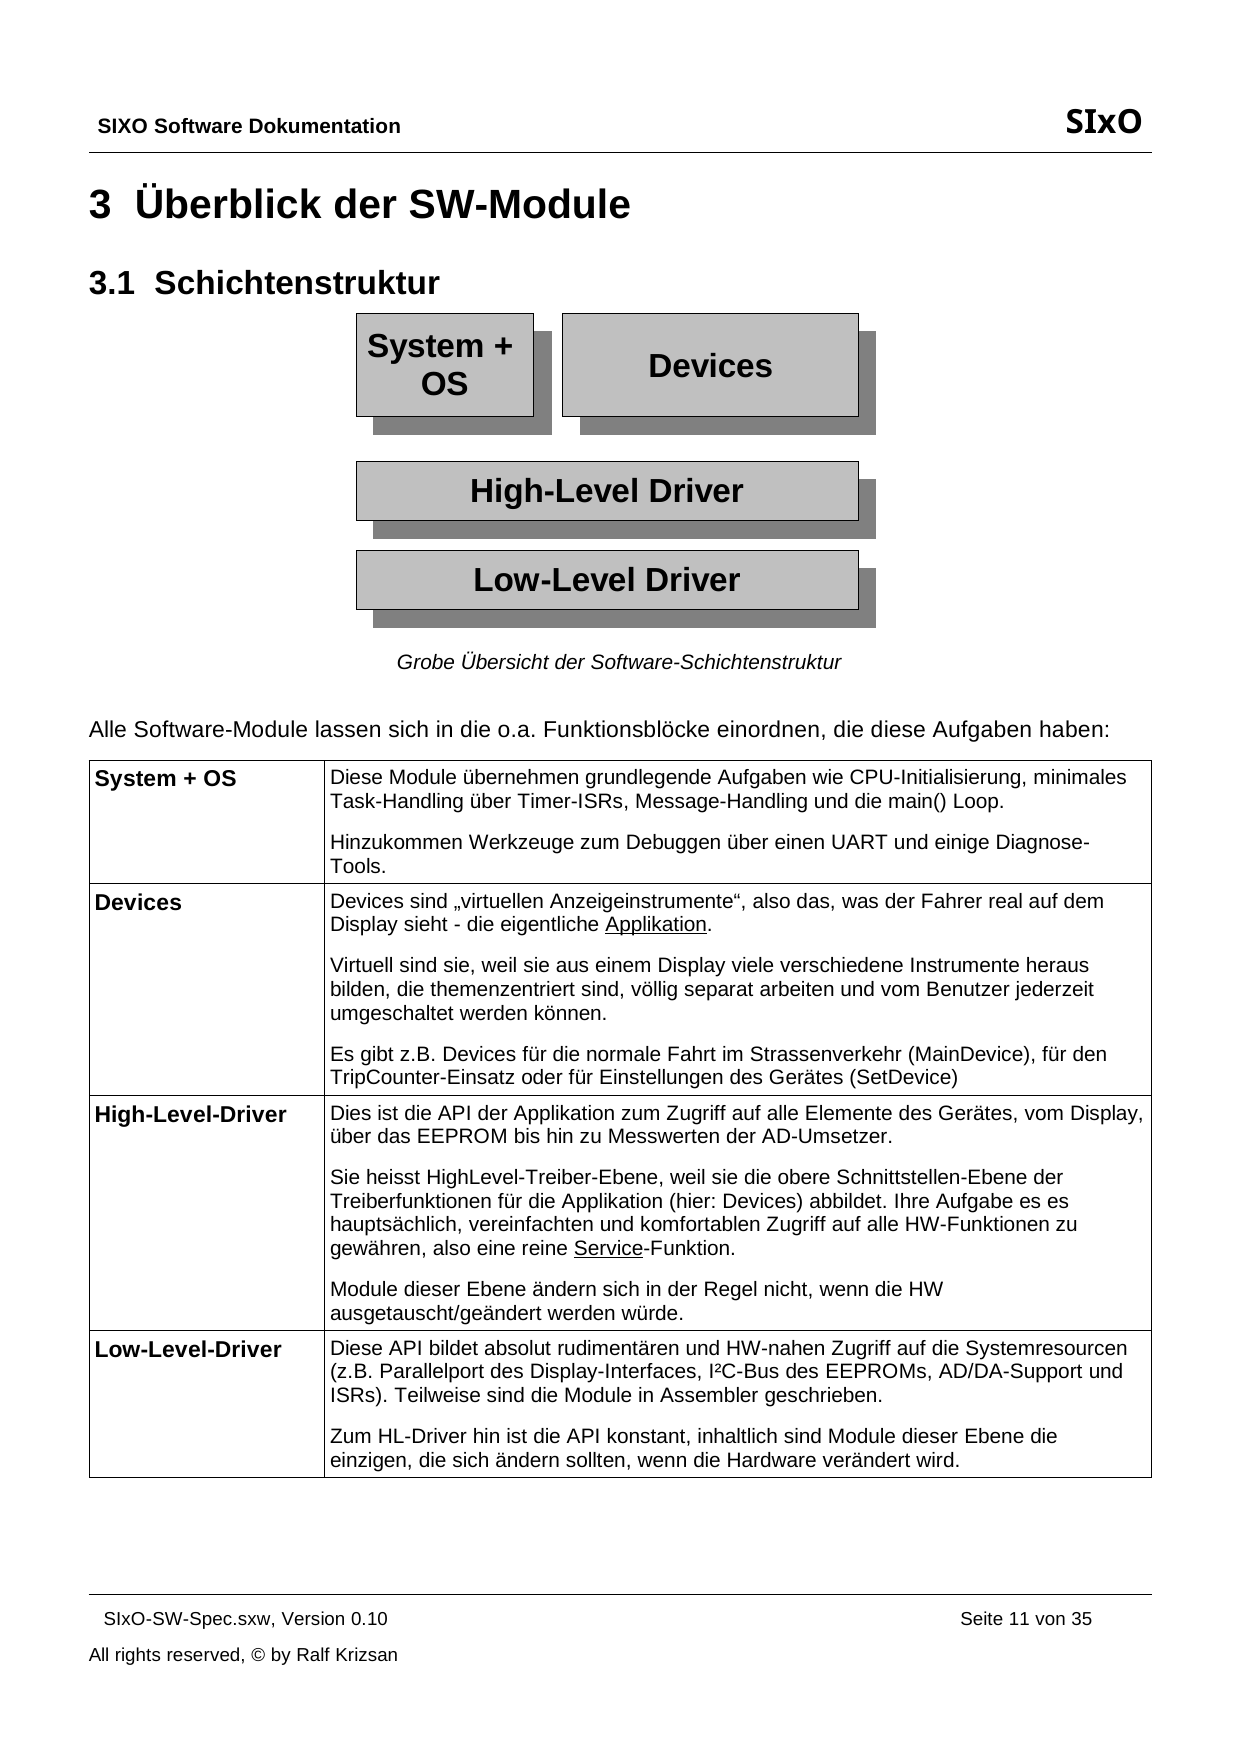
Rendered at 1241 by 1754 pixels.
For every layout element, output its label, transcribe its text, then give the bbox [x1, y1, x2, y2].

subtitle Grobe Übersicht der Software-Schichtenstruktur [88, 651, 1152, 674]
text Alle Software-Module lassen sich in die o.a. Funktionsblöcke einordnen, die diese Aufgaben haben: [88, 716, 1152, 742]
subtitle Schichtenstruktur [88, 264, 1152, 302]
subtitle Überblick der SW-Module [88, 182, 1152, 227]
table_cell Dies ist die API der Applikation zum Zugriff auf alle Elemente des Gerätes, vom Display, über das EEPROM bis hin zu Messwerten der AD-Umsetzer. Sie heisst HighLevel-Treiber-Ebene, weil sie die obere Schnittstellen-Ebene der Treiberfunktionen für die Applikation (hier: Devices) abbildet. Ihre Aufgabe es es hauptsächlich, vereinfachten und komfortablen Zugriff auf alle HW-Funktionen zu gewähren, also eine reine Service-Funktion. Module dieser Ebene ändern sich in der Regel nicht, wenn die HW ausgetauscht/geändert werden würde. [325, 1096, 1151, 1330]
table_cell Low-Level-Driver [90, 1331, 324, 1477]
table_cell Diese API bildet absolut rudimentären und HW-nahen Zugriff auf die Systemresourcen (z.B. Parallelport des Display-Interfaces, I²C-Bus des EEPROMs, AD/DA-Support und ISRs). Teilweise sind die Module in Assembler geschrieben. Zum HL-Driver hin ist die API konstant, inhaltlich sind Module dieser Ebene die einzigen, die sich ändern sollten, wenn die Hardware verändert wird. [325, 1331, 1151, 1477]
table_header Diese Module übernehmen grundlegende Aufgaben wie CPU-Initialisierung, minimales Task-Handling über Timer-ISRs, Message-Handling und die main() Loop. Hinzukommen Werkzeuge zum Debuggen über einen UART und einige Diagnose-Tools. [325, 761, 1151, 883]
table_cell High-Level-Driver [90, 1096, 324, 1330]
table_header System + OS [90, 761, 324, 883]
table_cell Devices [90, 884, 324, 1095]
table_cell Devices sind „virtuellen Anzeigeinstrumente“, also das, was der Fahrer real auf dem Display sieht - die eigentliche Applikation. Virtuell sind sie, weil sie aus einem Display viele verschiedene Instrumente heraus bilden, die themenzentriert sind, völlig separat arbeiten und vom Benutzer jederzeit umgeschaltet werden können. Es gibt z.B. Devices für die normale Fahrt im Strassenverkehr (MainDevice), für den TripCounter-Einsatz oder für Einstellungen des Gerätes (SetDevice) [325, 884, 1151, 1095]
